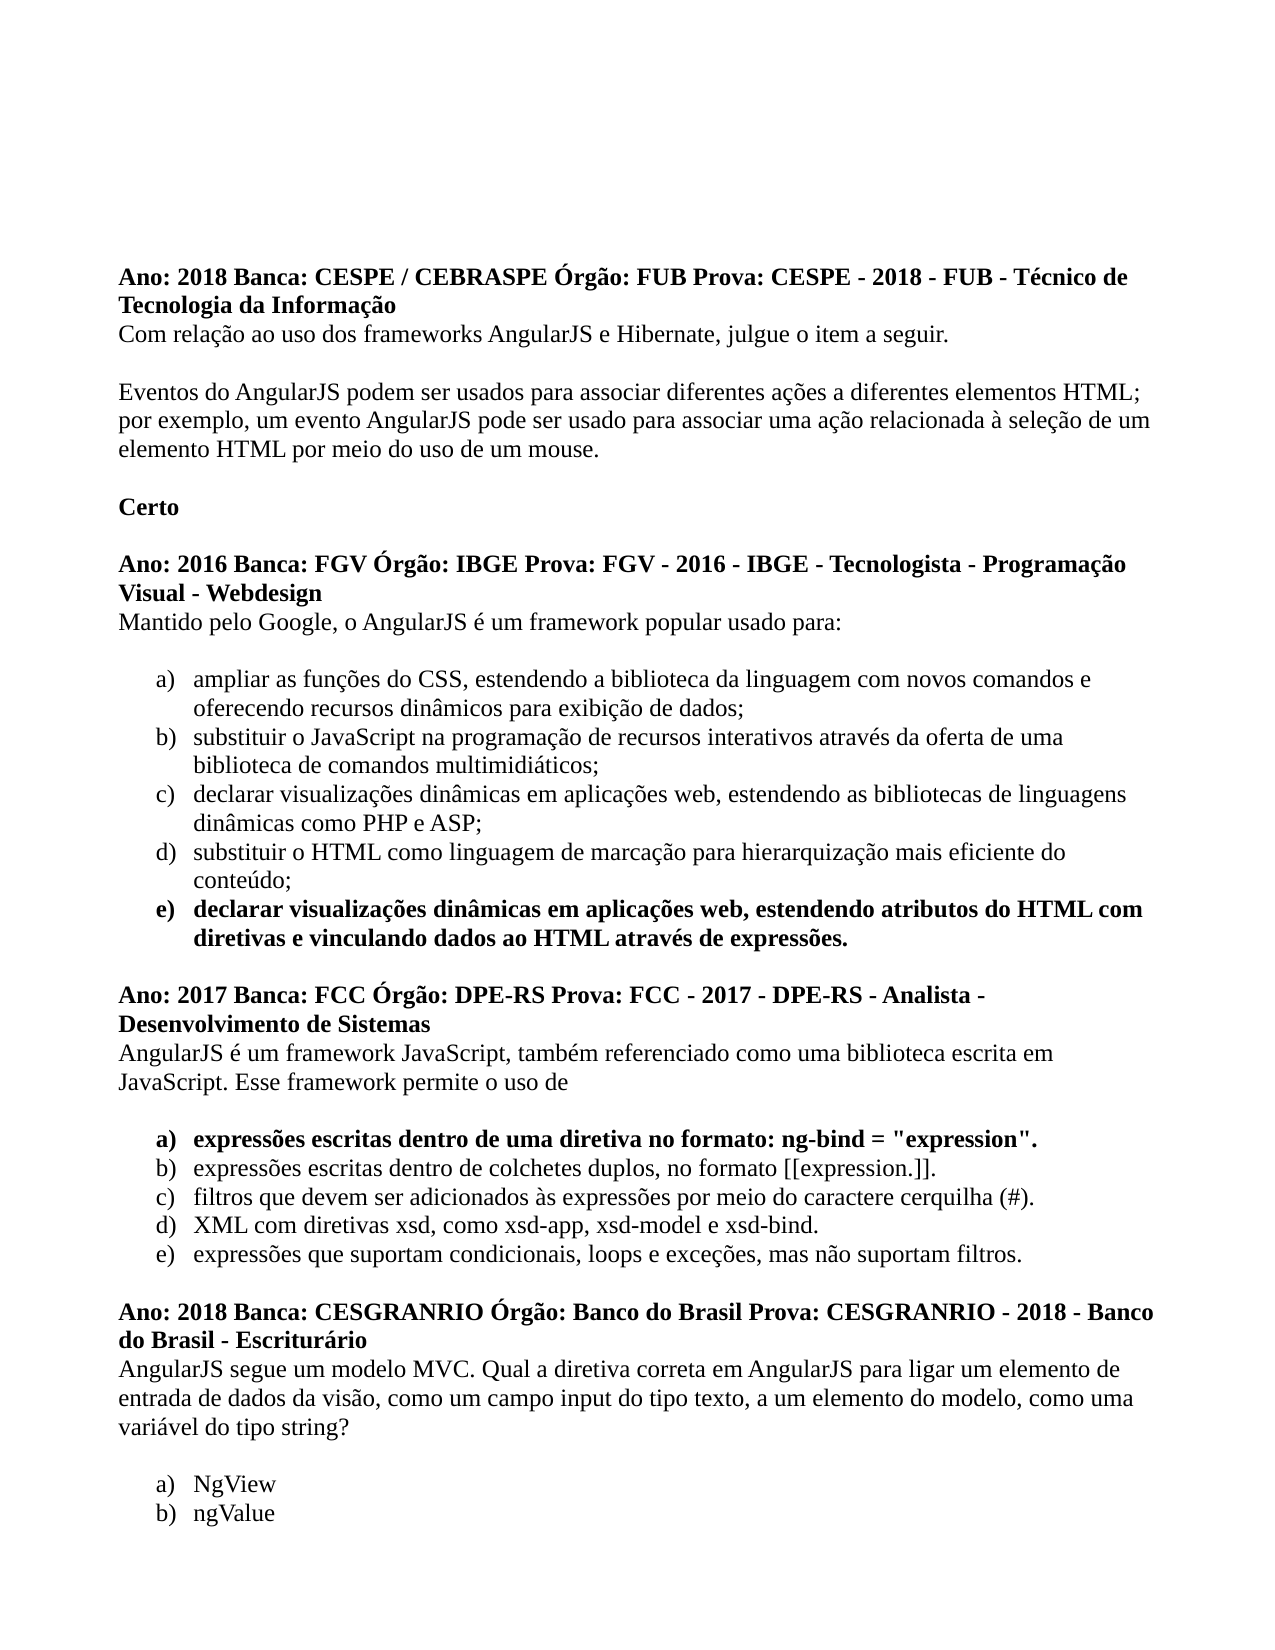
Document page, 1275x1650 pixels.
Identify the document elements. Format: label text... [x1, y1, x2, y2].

list substituir o JavaScript na programação de recursos interativos através da oferta de uma biblioteca de comandos multimidiáticos; [156, 722, 1157, 779]
text Ano: 2017 Banca: FCC Órgão: DPE-RS Prova: FCC - 2017 - DPE-RS - Analista - Desenvolvimento de Sistemas [118, 981, 1157, 1038]
text Com relação ao uso dos frameworks AngularJS e Hibernate, julgue o item a seguir. [118, 319, 1157, 348]
text Mantido pelo Google, o AngularJS é um framework popular usado para: [118, 607, 1157, 636]
list filtros que devem ser adicionados às expressões por meio do caractere cerquilha (#). [156, 1182, 1157, 1211]
list ampliar as funções do CSS, estendendo a biblioteca da linguagem com novos comandos e oferecendo recursos dinâmicos para exibição de dados; [156, 664, 1157, 722]
text Ano: 2018 Banca: CESPE / CEBRASPE Órgão: FUB Prova: CESPE - 2018 - FUB - Técnico de Tecnologia da Informação [118, 262, 1157, 319]
text Eventos do AngularJS podem ser usados para associar diferentes ações a diferentes elementos HTML; por exemplo, um evento AngularJS pode ser usado para associar uma ação relacionada à seleção de um elemento HTML por meio do uso de um mouse. [118, 377, 1157, 463]
list declarar visualizações dinâmicas em aplicações web, estendendo atributos do HTML com diretivas e vinculando dados ao HTML através de expressões. [156, 894, 1157, 952]
text AngularJS segue um modelo MVC. Qual a diretiva correta em AngularJS para ligar um elemento de entrada de dados da visão, como um campo input do tipo texto, a um elemento do modelo, como uma variável do tipo string? [118, 1354, 1157, 1441]
list XML com diretivas xsd, como xsd-app, xsd-model e xsd-bind. [156, 1211, 1157, 1239]
text Certo [118, 492, 1157, 521]
text Ano: 2016 Banca: FGV Órgão: IBGE Prova: FGV - 2016 - IBGE - Tecnologista - Programação Visual - Webdesign [118, 549, 1157, 607]
list declarar visualizações dinâmicas em aplicações web, estendendo as bibliotecas de linguagens dinâmicas como PHP e ASP; [156, 779, 1157, 837]
list expressões escritas dentro de colchetes duplos, no formato [[expression.]]. [156, 1153, 1157, 1182]
list expressões que suportam condicionais, loops e exceções, mas não suportam filtros. [156, 1239, 1157, 1268]
text Ano: 2018 Banca: CESGRANRIO Órgão: Banco do Brasil Prova: CESGRANRIO - 2018 - Banco do Brasil - Escriturário [118, 1297, 1157, 1354]
text AngularJS é um framework JavaScript, também referenciado como uma biblioteca escrita em JavaScript. Esse framework permite o uso de [118, 1038, 1157, 1096]
list expressões escritas dentro de uma diretiva no formato: ng-bind = "expression". [156, 1124, 1157, 1153]
list substituir o HTML como linguagem de marcação para hierarquização mais eficiente do conteúdo; [156, 837, 1157, 894]
list NgView [156, 1469, 1157, 1498]
list ngValue [156, 1498, 1157, 1527]
